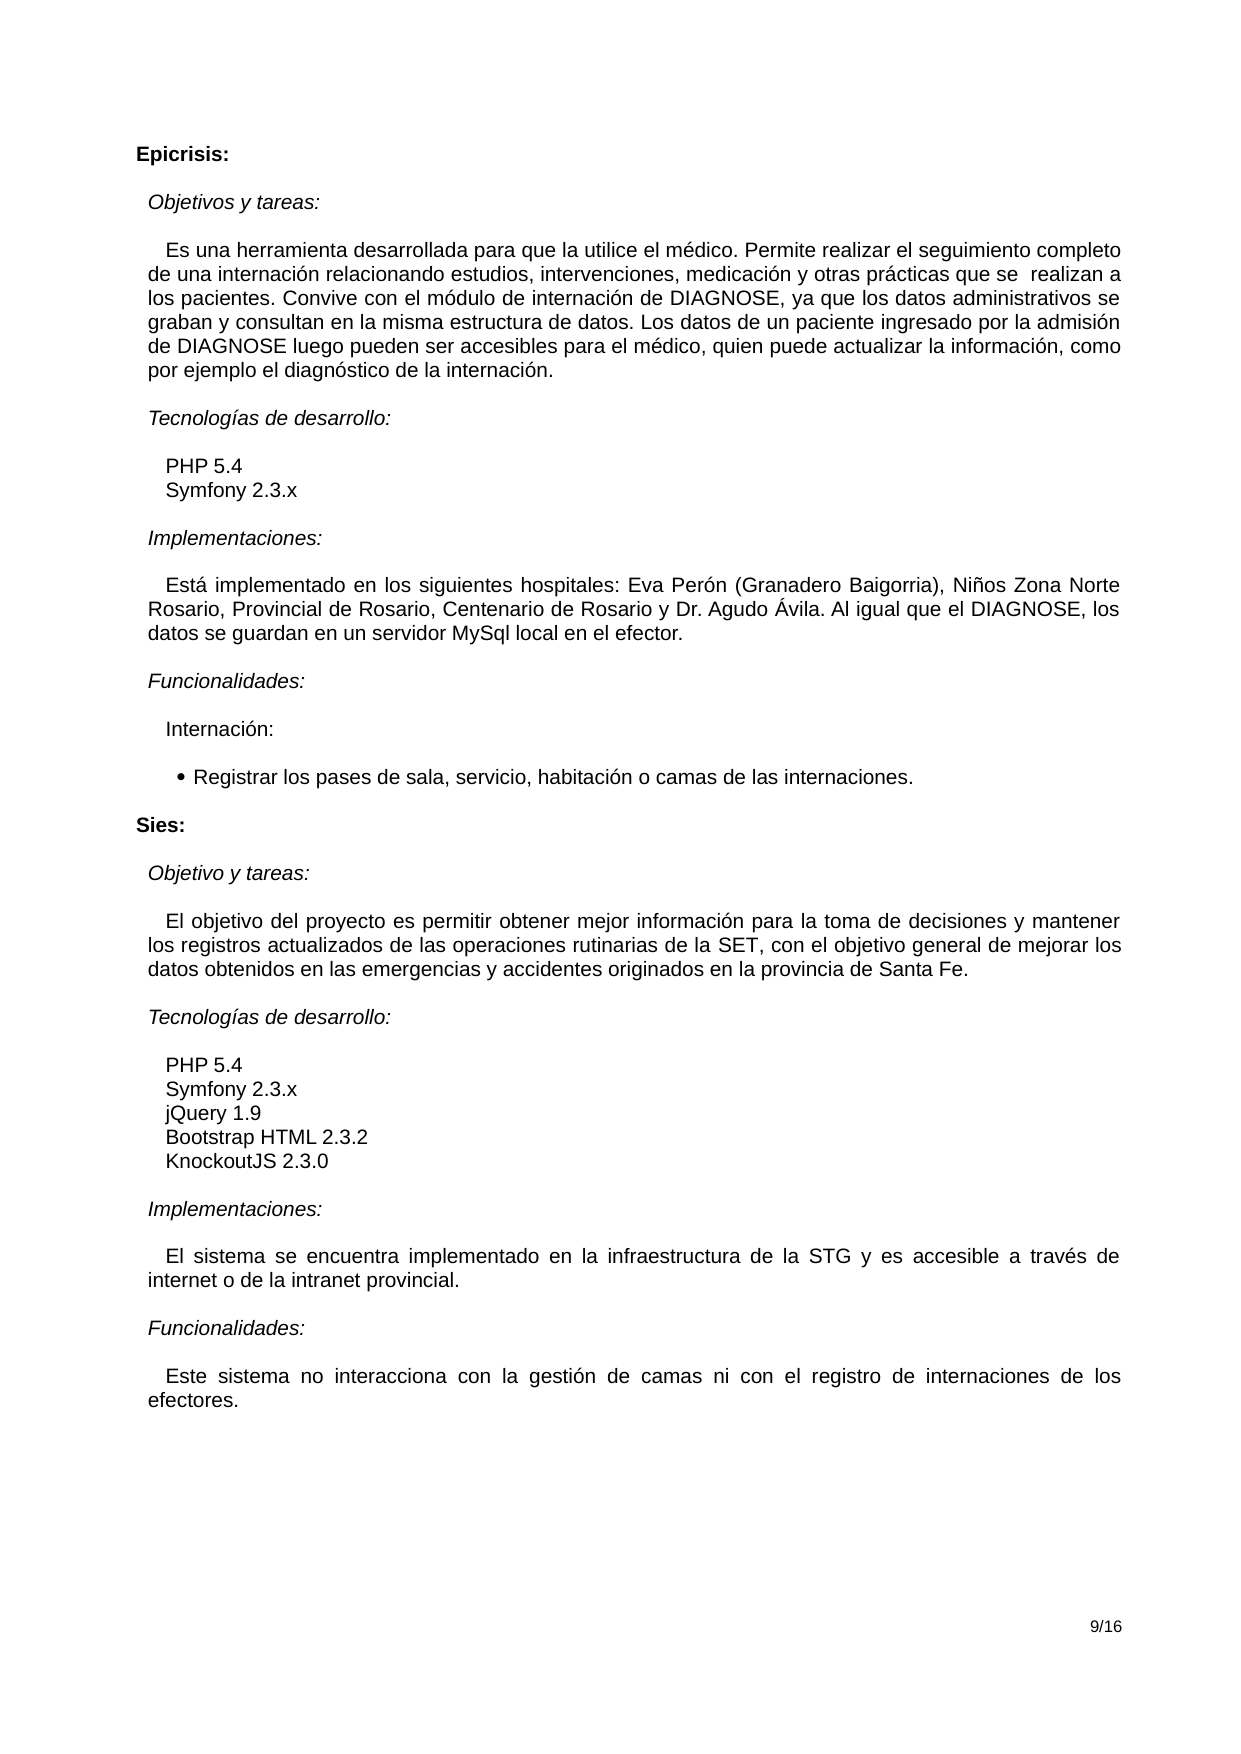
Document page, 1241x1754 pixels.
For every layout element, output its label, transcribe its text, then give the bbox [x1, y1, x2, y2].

text PHP 5.4 [148, 453, 1122, 477]
text El objetivo del proyecto es permitir obtener mejor información para la toma de decisiones y mantener los registros actualizados de las operaciones rutinarias de la SET, con el objetivo general de mejorar los datos obtenidos en las emergencias y accidentes originados en la provincia de Santa Fe. [148, 909, 1122, 981]
text Sies: [136, 813, 1122, 837]
text Está implementado en los siguientes hospitales: Eva Perón (Granadero Baigorria), Niños Zona Norte Rosario, Provincial de Rosario, Centenario de Rosario y Dr. Agudo Ávila. Al igual que el DIAGNOSE, los datos se guardan en un servidor MySql local en el efector. [148, 573, 1122, 645]
text Tecnologías de desarrollo: [148, 406, 1122, 429]
text jQuery 1.9 [165, 1101, 1122, 1124]
text Bootstrap HTML 2.3.2 [165, 1124, 1122, 1148]
text Internación: [165, 717, 1122, 741]
text El sistema se encuentra implementado en la infraestructura de la STG y es accesible a través de internet o de la intranet provincial. [148, 1244, 1122, 1292]
text Funcionalidades: [148, 669, 1122, 693]
text Symfony 2.3.x [148, 477, 1122, 501]
text Symfony 2.3.x [165, 1077, 1122, 1101]
text Objetivo y tareas: [148, 861, 1122, 885]
text Implementaciones: [148, 525, 1122, 549]
text Objetivos y tareas: [148, 190, 1122, 214]
text Este sistema no interacciona con la gestión de camas ni con el registro de internaciones de los efectores. [148, 1364, 1122, 1412]
list Registrar los pases de sala, servicio, habitación o camas de las internaciones. [177, 765, 1122, 789]
text Epicrisis: [136, 142, 1122, 166]
text Funcionalidades: [148, 1316, 1122, 1340]
text Es una herramienta desarrollada para que la utilice el médico. Permite realizar el seguimiento completo de una internación relacionando estudios, intervenciones, medicación y otras prácticas que se realizan a los pacientes. Convive con el módulo de internación de DIAGNOSE, ya que los datos administrativos se graban y consultan en la misma estructura de datos. Los datos de un paciente ingresado por la admisión de DIAGNOSE luego pueden ser accesibles para el médico, quien puede actualizar la información, como por ejemplo el diagnóstico de la internación. [148, 238, 1122, 382]
text Implementaciones: [148, 1196, 1122, 1220]
text KnockoutJS 2.3.0 [165, 1148, 1122, 1172]
text PHP 5.4 [165, 1053, 1122, 1077]
text Tecnologías de desarrollo: [148, 1005, 1122, 1029]
